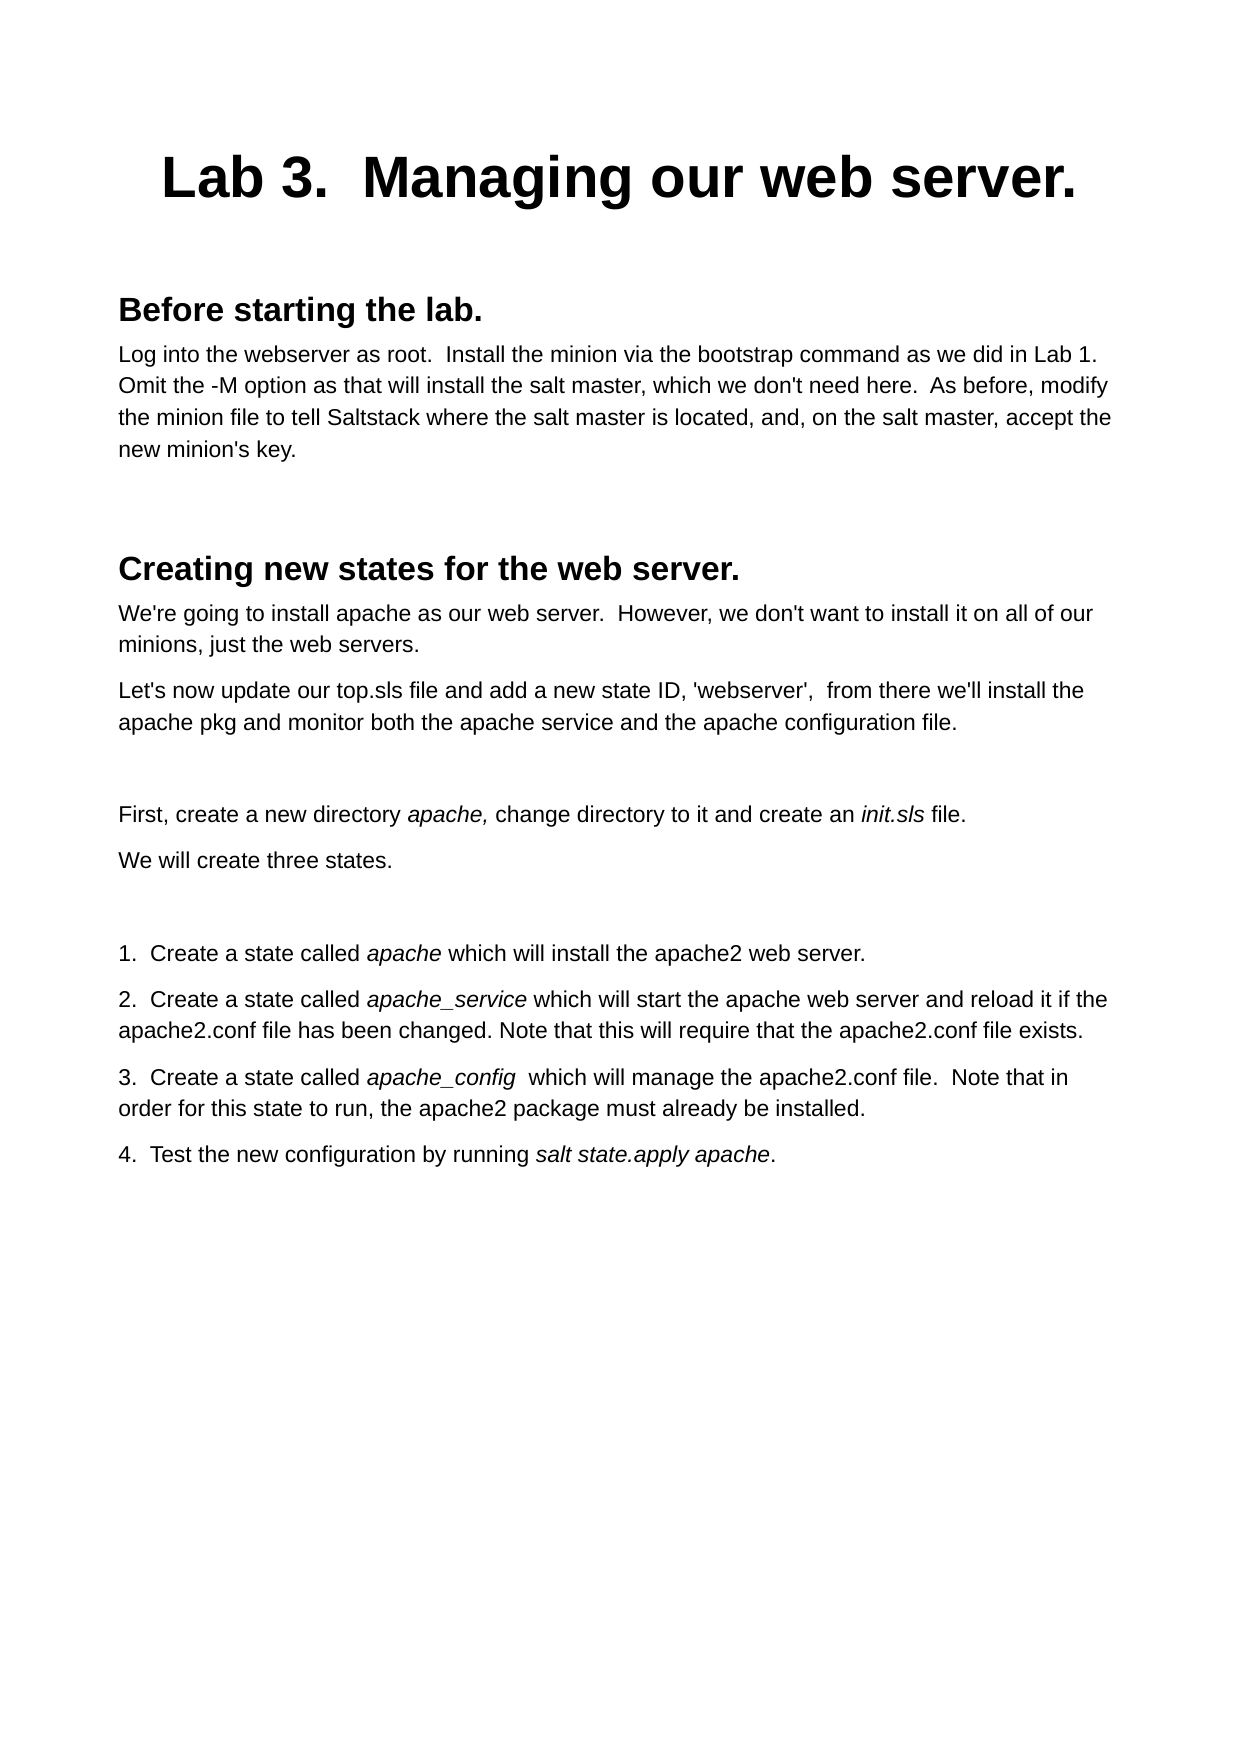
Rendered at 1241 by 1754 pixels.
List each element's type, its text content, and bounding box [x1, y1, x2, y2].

text 4. Test the new configuration by running salt state.apply apache. [118, 1141, 1122, 1168]
text First, create a new directory apache, change directory to it and create an init.sls file. [118, 801, 1122, 828]
title Lab 3. Managing our web server. [118, 143, 1122, 210]
text Let's now update our top.sls file and add a new state ID, 'webserver', from there we'll install the apache pkg and monitor both the apache service and the apache configuration file. [118, 677, 1122, 735]
subtitle Creating new states for the web server. [118, 549, 1122, 587]
text Log into the webserver as root. Install the minion via the bootstrap command as we did in Lab 1. Omit the -M option as that will install the salt master, which we don't need here. As before, modify the minion file to tell Saltstack where the salt master is located, and, on the salt master, accept the new minion's key. [118, 341, 1122, 462]
text We're going to install apache as our web server. However, we don't want to install it on all of our minions, just the web servers. [118, 600, 1122, 658]
subtitle Before starting the lab. [118, 290, 1122, 328]
text 2. Create a state called apache_service which will start the apache web server and reload it if the apache2.conf file has been changed. Note that this will require that the apache2.conf file exists. [118, 986, 1122, 1044]
text 1. Create a state called apache which will install the apache2 web server. [118, 940, 1122, 966]
text We will create three states. [118, 847, 1122, 874]
text 3. Create a state called apache_config which will manage the apache2.conf file. Note that in order for this state to run, the apache2 package must already be installed. [118, 1064, 1122, 1122]
